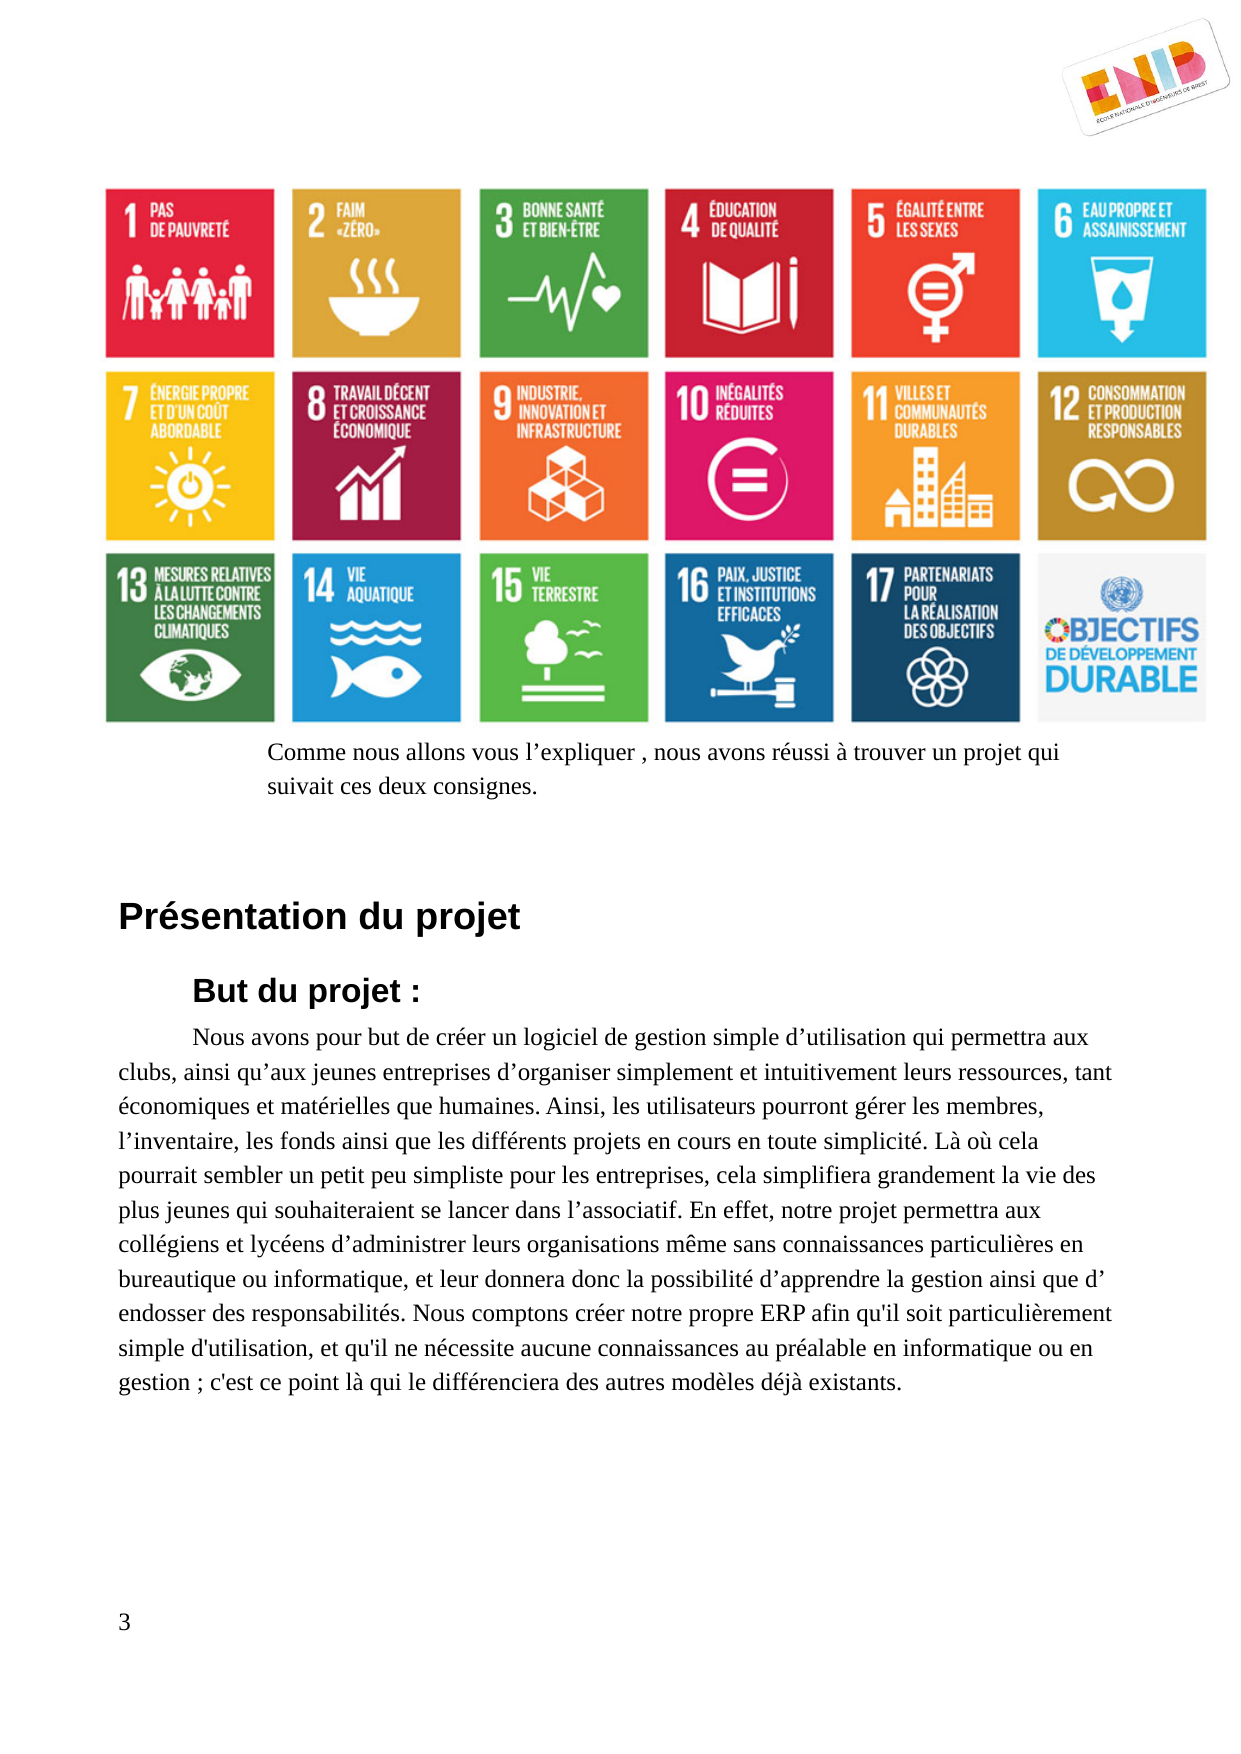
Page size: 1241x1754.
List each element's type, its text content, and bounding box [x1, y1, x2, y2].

picture [98, 179, 1214, 731]
subtitle Présentation du projet [118, 894, 1122, 938]
subtitle But du projet : [118, 971, 1122, 1010]
text Nous avons pour but de créer un logiciel de gestion simple d’utilisation qui permettra aux clubs, ainsi qu’aux jeunes entreprises d’organiser simplement et intuitivement leurs ressources, tant économiques et matérielles que humaines. Ainsi, les utilisateurs pourront gérer les membres, l’inventaire, les fonds ainsi que les différents projets en cours en toute simplicité. Là où cela pourrait sembler un petit peu simpliste pour les entreprises, cela simplifiera grandement la vie des plus jeunes qui souhaiteraient se lancer dans l’associatif. En effet, notre projet permettra aux collégiens et lycéens d’administrer leurs organisations même sans connaissances particulières en bureautique ou informatique, et leur donnera donc la possibilité d’apprendre la gestion ainsi que d’ endosser des responsabilités. Nous comptons créer notre propre ERP afin qu'il soit particulièrement simple d'utilisation, et qu'il ne nécessite aucune connaissances au préalable en informatique ou en gestion ; c'est ce point là qui le différenciera des autres modèles déjà existants. [118, 1022, 1122, 1396]
picture [1052, 16, 1241, 141]
list Comme nous allons vous l’expliquer , nous avons réussi à trouver un projet qui suivait ces deux consignes. [229, 731, 1122, 800]
